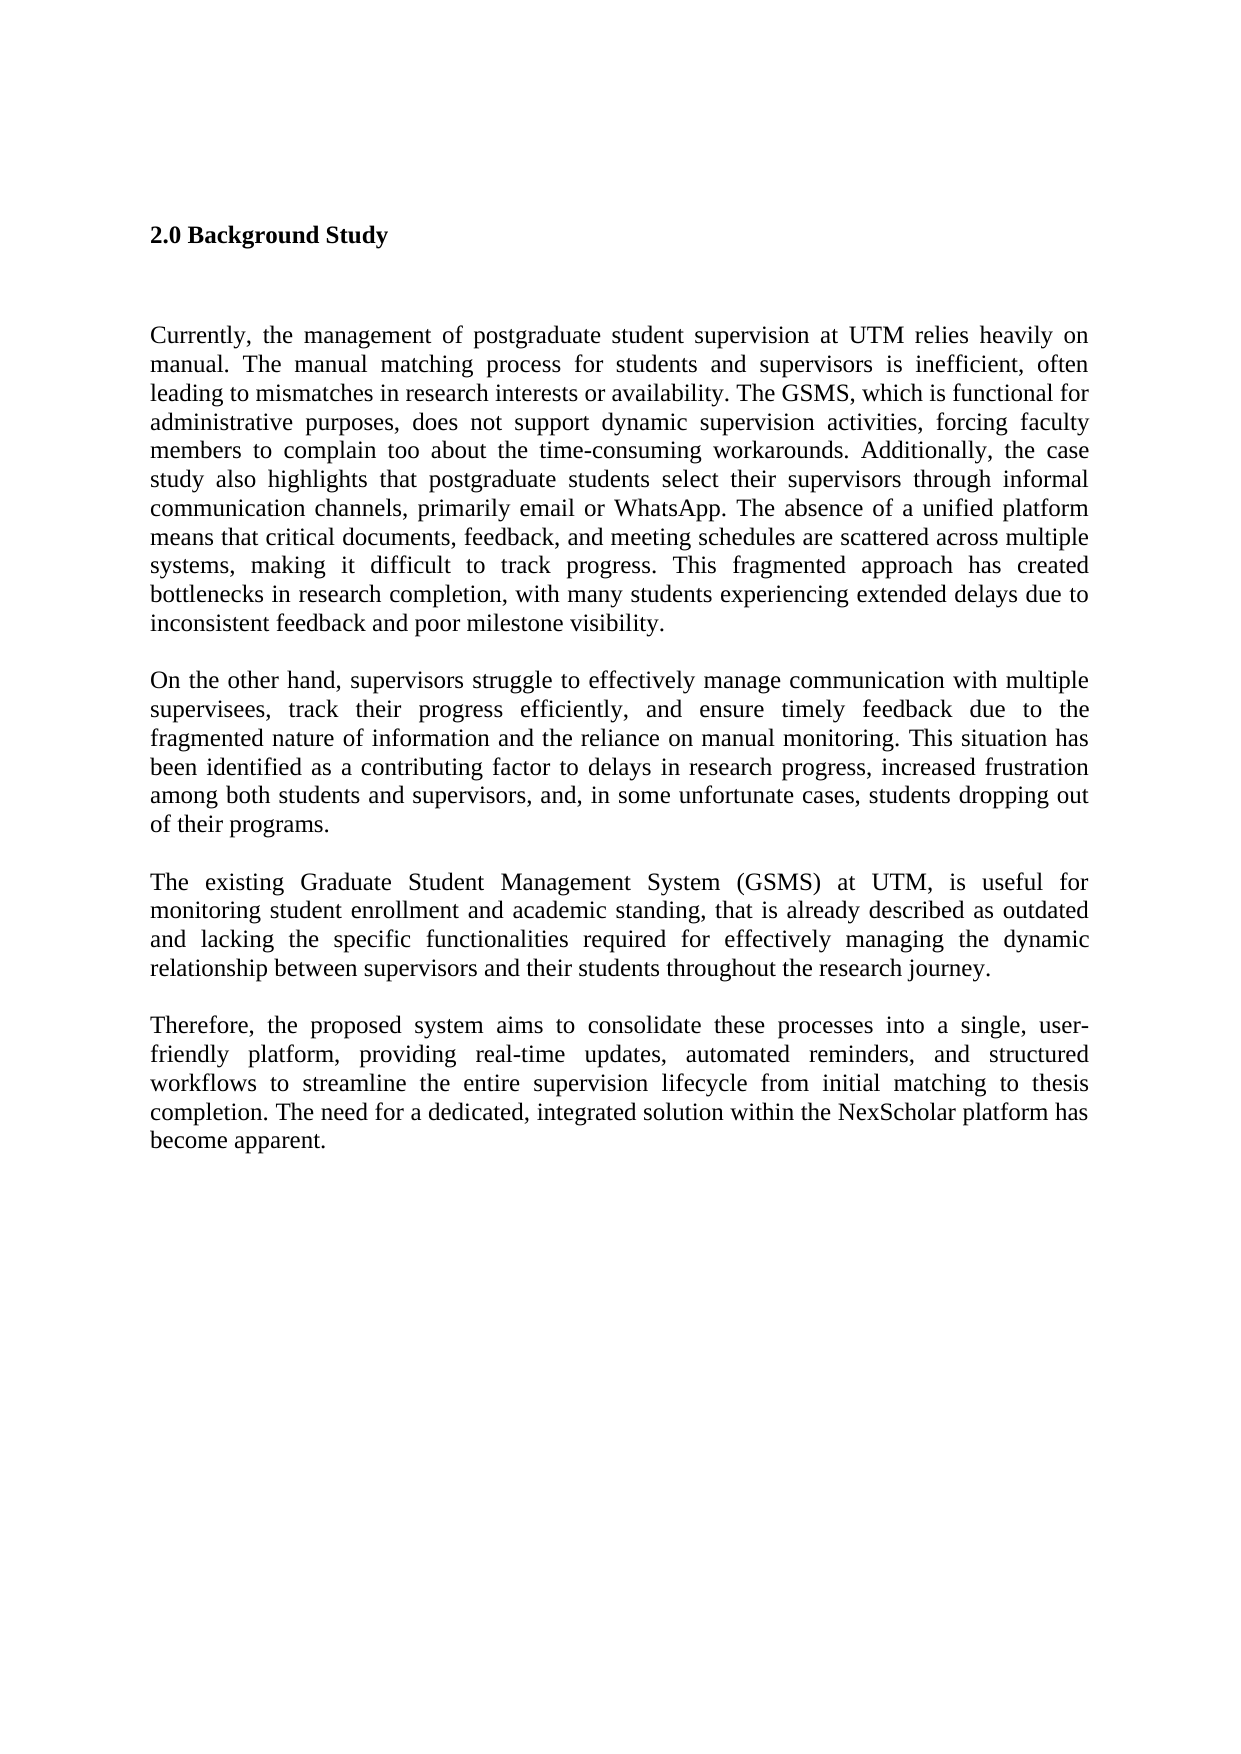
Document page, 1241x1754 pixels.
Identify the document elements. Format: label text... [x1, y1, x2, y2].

text On the other hand, supervisors struggle to effectively manage communication with multiple supervisees, track their progress efficiently, and ensure timely feedback due to the fragmented nature of information and the reliance on manual monitoring. This situation has been identified as a contributing factor to delays in research progress, increased frustration among both students and supervisors, and, in some unfortunate cases, students dropping out of their programs. [150, 665, 1090, 838]
subtitle 2.0 Background Study [150, 220, 1090, 248]
text Currently, the management of postgraduate student supervision at UTM relies heavily on manual. The manual matching process for students and supervisors is inefficient, often leading to mismatches in research interests or availability. The GSMS, which is functional for administrative purposes, does not support dynamic supervision activities, forcing faculty members to complain too about the time-consuming workarounds. Additionally, the case study also highlights that postgraduate students select their supervisors through informal communication channels, primarily email or WhatsApp. The absence of a unified platform means that critical documents, feedback, and meeting schedules are scattered across multiple systems, making it difficult to track progress. This fragmented approach has created bottlenecks in research completion, with many students experiencing extended delays due to inconsistent feedback and poor milestone visibility. [150, 320, 1090, 637]
text Therefore, the proposed system aims to consolidate these processes into a single, user-friendly platform, providing real-time updates, automated reminders, and structured workflows to streamline the entire supervision lifecycle from initial matching to thesis completion. The need for a dedicated, integrated solution within the NexScholar platform has become apparent. [150, 1010, 1090, 1154]
text The existing Graduate Student Management System (GSMS) at UTM, is useful for monitoring student enrollment and academic standing, that is already described as outdated and lacking the specific functionalities required for effectively managing the dynamic relationship between supervisors and their students throughout the research journey. [150, 867, 1090, 982]
